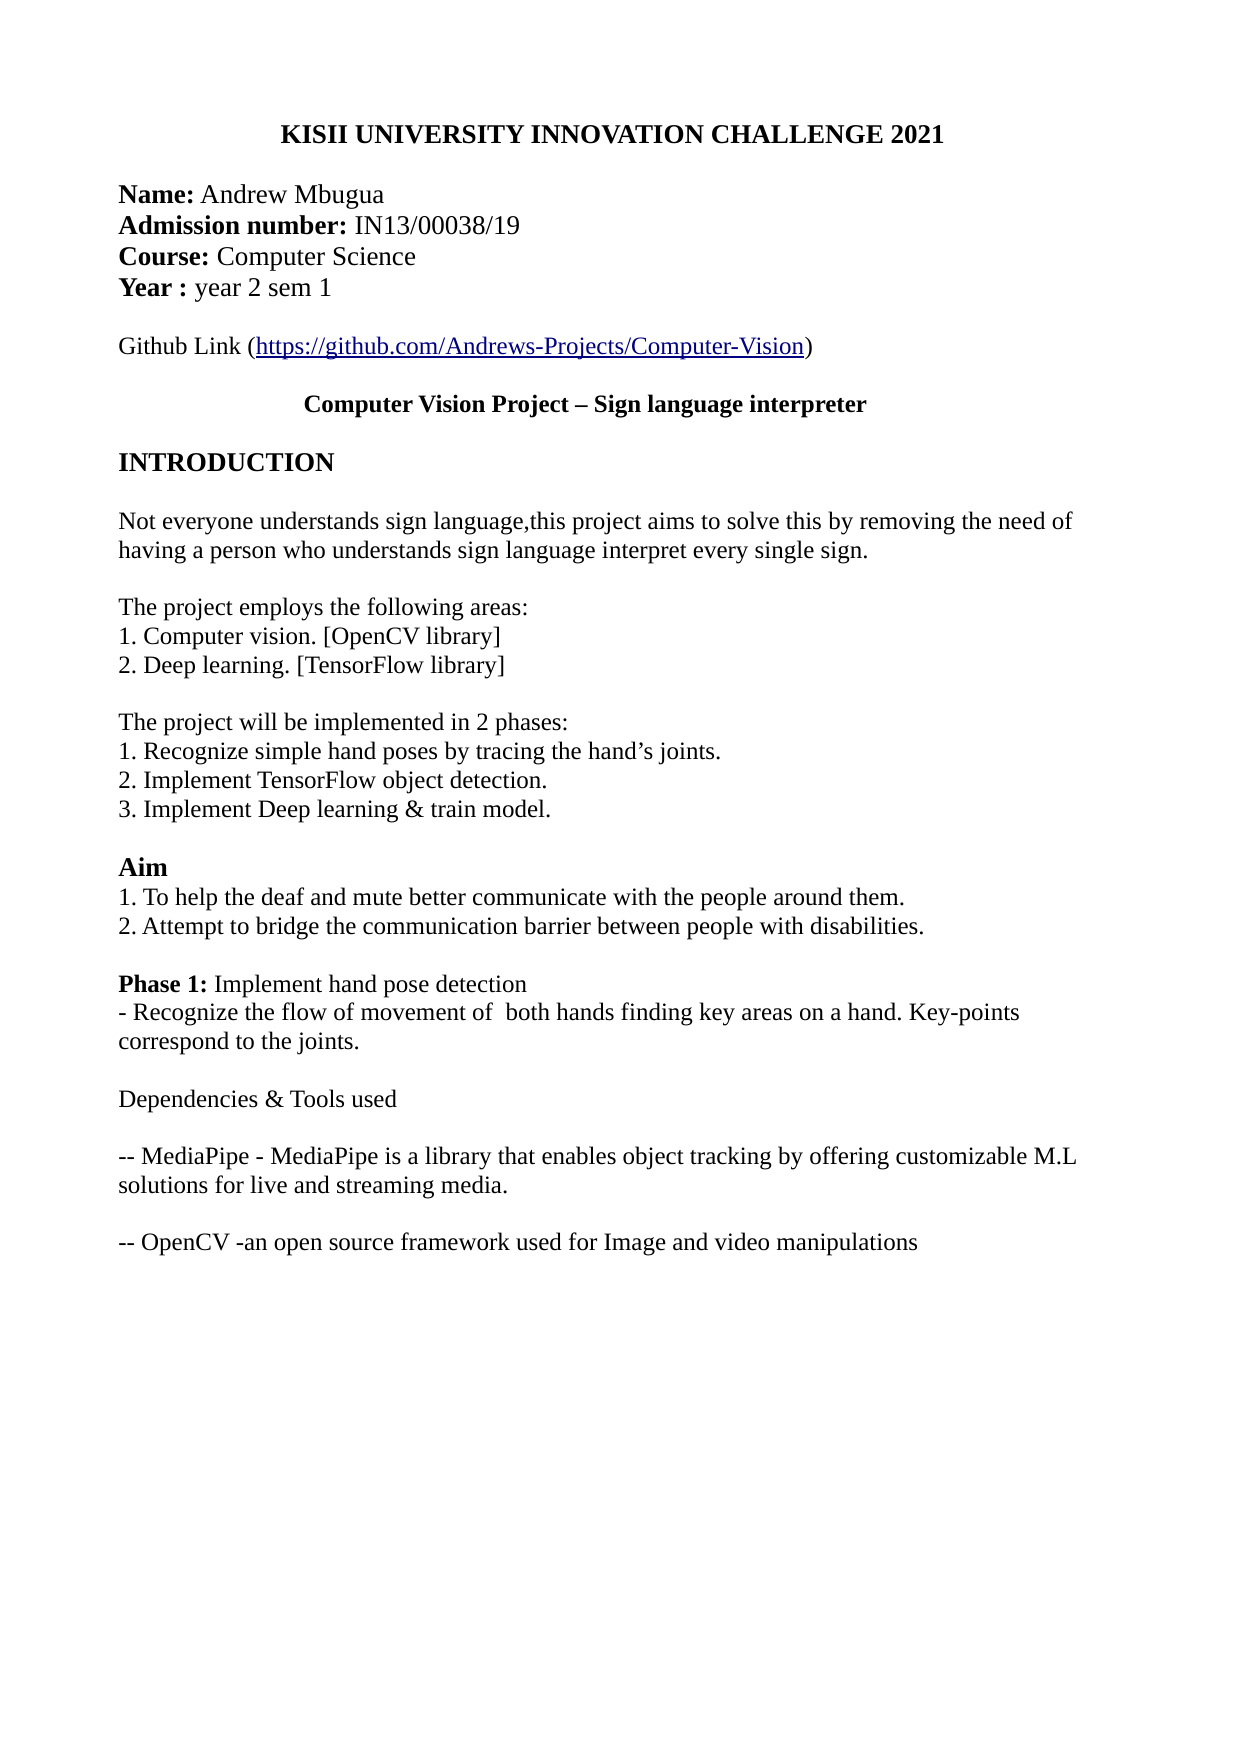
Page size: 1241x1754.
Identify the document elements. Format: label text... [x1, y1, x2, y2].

text 1. Recognize simple hand poses by tracing the hand’s joints. [118, 736, 1122, 765]
text 1. Computer vision. [OpenCV library] [118, 621, 1122, 650]
text Github Link (https://github.com/Andrews-Projects/Computer-Vision) [118, 331, 1122, 360]
text 2. Implement TensorFlow object detection. [118, 765, 1122, 794]
text Course: Computer Science [118, 240, 1122, 271]
text - Recognize the flow of movement of both hands finding key areas on a hand. Key-points correspond to the joints. [118, 997, 1122, 1055]
text Dependencies & Tools used [118, 1084, 1122, 1112]
text Name: Andrew Mbugua [118, 178, 1122, 209]
text Aim [118, 851, 1122, 882]
text The project will be implemented in 2 phases: [118, 707, 1122, 736]
text Phase 1: Implement hand pose detection [118, 969, 1122, 997]
text Year : year 2 sem 1 [118, 271, 1122, 303]
text Admission number: IN13/00038/19 [118, 209, 1122, 240]
text KISII UNIVERSITY INNOVATION CHALLENGE 2021 [118, 118, 1122, 149]
text 2. Attempt to bridge the communication barrier between people with disabilities. [118, 911, 1122, 940]
text The project employs the following areas: [118, 592, 1122, 621]
text Not everyone understands sign language,this project aims to solve this by removing the need of having a person who understands sign language interpret every single sign. [118, 506, 1122, 564]
text -- MediaPipe - MediaPipe is a library that enables object tracking by offering customizable M.L solutions for live and streaming media. [118, 1141, 1122, 1199]
text Computer Vision Project – Sign language interpreter [118, 389, 1122, 418]
text 3. Implement Deep learning & train model. [118, 794, 1122, 822]
text 1. To help the deaf and mute better communicate with the people around them. [118, 882, 1122, 911]
text -- OpenCV -an open source framework used for Image and video manipulations [118, 1227, 1122, 1256]
text INTRODUCTION [118, 446, 1122, 477]
text 2. Deep learning. [TensorFlow library] [118, 650, 1122, 679]
